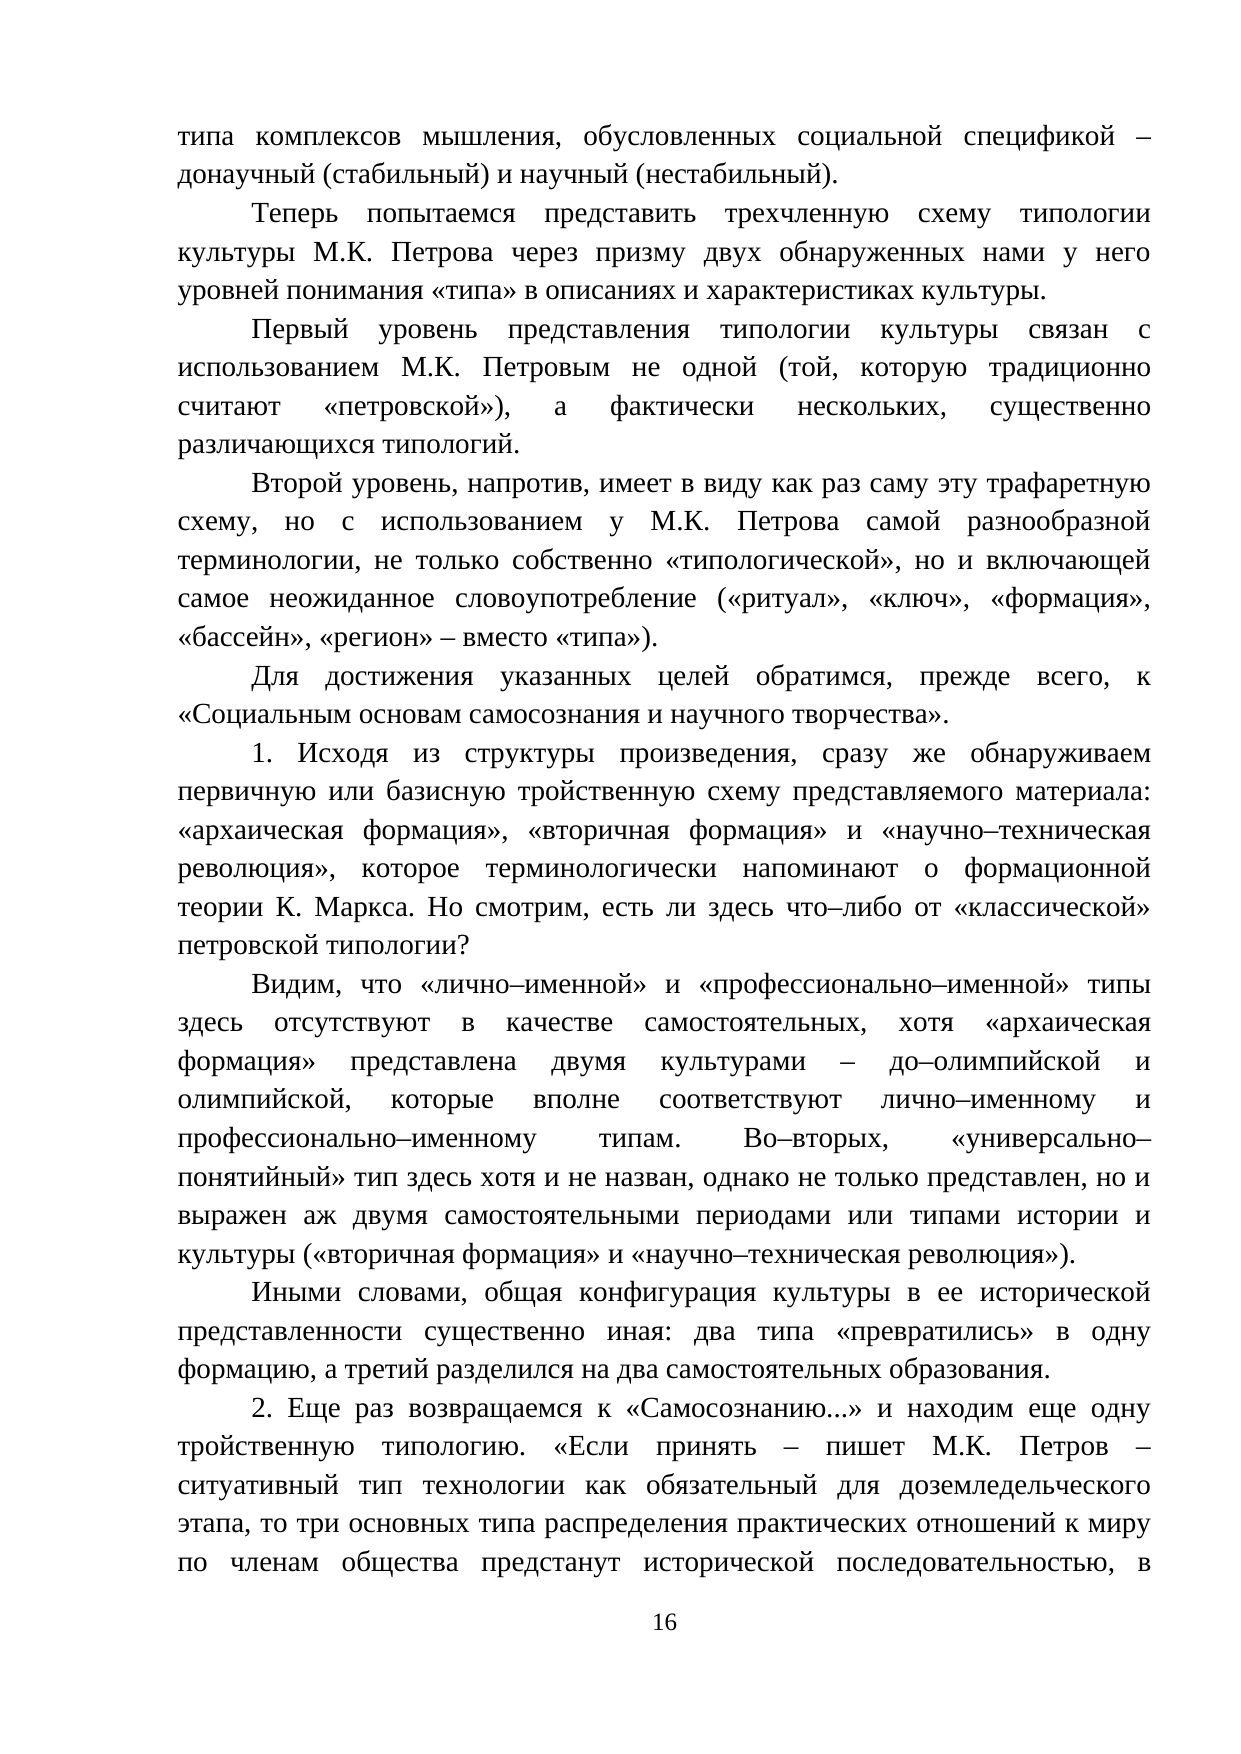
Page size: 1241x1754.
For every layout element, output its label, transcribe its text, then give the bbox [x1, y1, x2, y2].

text Иными словами, общая конфигурация культуры в ее исторической представленности существенно иная: два типа «превратились» в одну формацию, а третий разделился на два самостоятельных образования. [177, 1274, 1152, 1385]
text 2. Еще раз возвращаемся к «Самосознанию...» и находим еще одну тройственную типологию. «Если принять – пишет М.К. Петров – ситуативный тип технологии как обязательный для доземледельческого этапа, то три основных типа распределения практических отношений к миру по членам общества предстанут исторической последовательностью, в [177, 1390, 1152, 1578]
text Второй уровень, напротив, имеет в виду как раз саму эту трафаретную схему, но с использованием у М.К. Петрова самой разнообразной терминологии, не только собственно «типологической», но и включающей самое неожиданное словоупотребление («ритуал», «ключ», «формация», «бассейн», «регион» – вместо «типа»). [177, 465, 1152, 653]
text 1. Исходя из структуры произведения, сразу же обнаруживаем первичную или базисную тройственную схему представляемого материала: «архаическая формация», «вторичная формация» и «научно–техническая революция», которое терминологически напоминают о формационной теории К. Маркса. Но смотрим, есть ли здесь что–либо от «классической» петровской типологии? [177, 735, 1152, 961]
text типа комплексов мышления, обусловленных социальной спецификой – донаучный (стабильный) и научный (нестабильный). [177, 118, 1152, 190]
text Видим, что «лично–именной» и «профессионально–именной» типы здесь отсутствуют в качестве самостоятельных, хотя «архаическая формация» представлена двумя культурами – до–олимпийской и олимпийской, которые вполне соответствуют лично–именному и профессионально–именному типам. Во–вторых, «универсально–понятийный» тип здесь хотя и не назван, однако не только представлен, но и выражен аж двумя самостоятельными периодами или типами истории и культуры («вторичная формация» и «научно–техническая революция»). [177, 966, 1152, 1269]
text Первый уровень представления типологии культуры связан с использованием М.К. Петровым не одной (той, которую традиционно считают «петровской»), а фактически нескольких, существенно различающихся типологий. [177, 311, 1152, 460]
text Для достижения указанных целей обратимся, прежде всего, к «Социальным основам самосознания и научного творчества». [177, 658, 1152, 730]
text Теперь попытаемся представить трехчленную схему типологии культуры М.К. Петрова через призму двух обнаруженных нами у него уровней понимания «типа» в описаниях и характеристиках культуры. [177, 195, 1152, 306]
